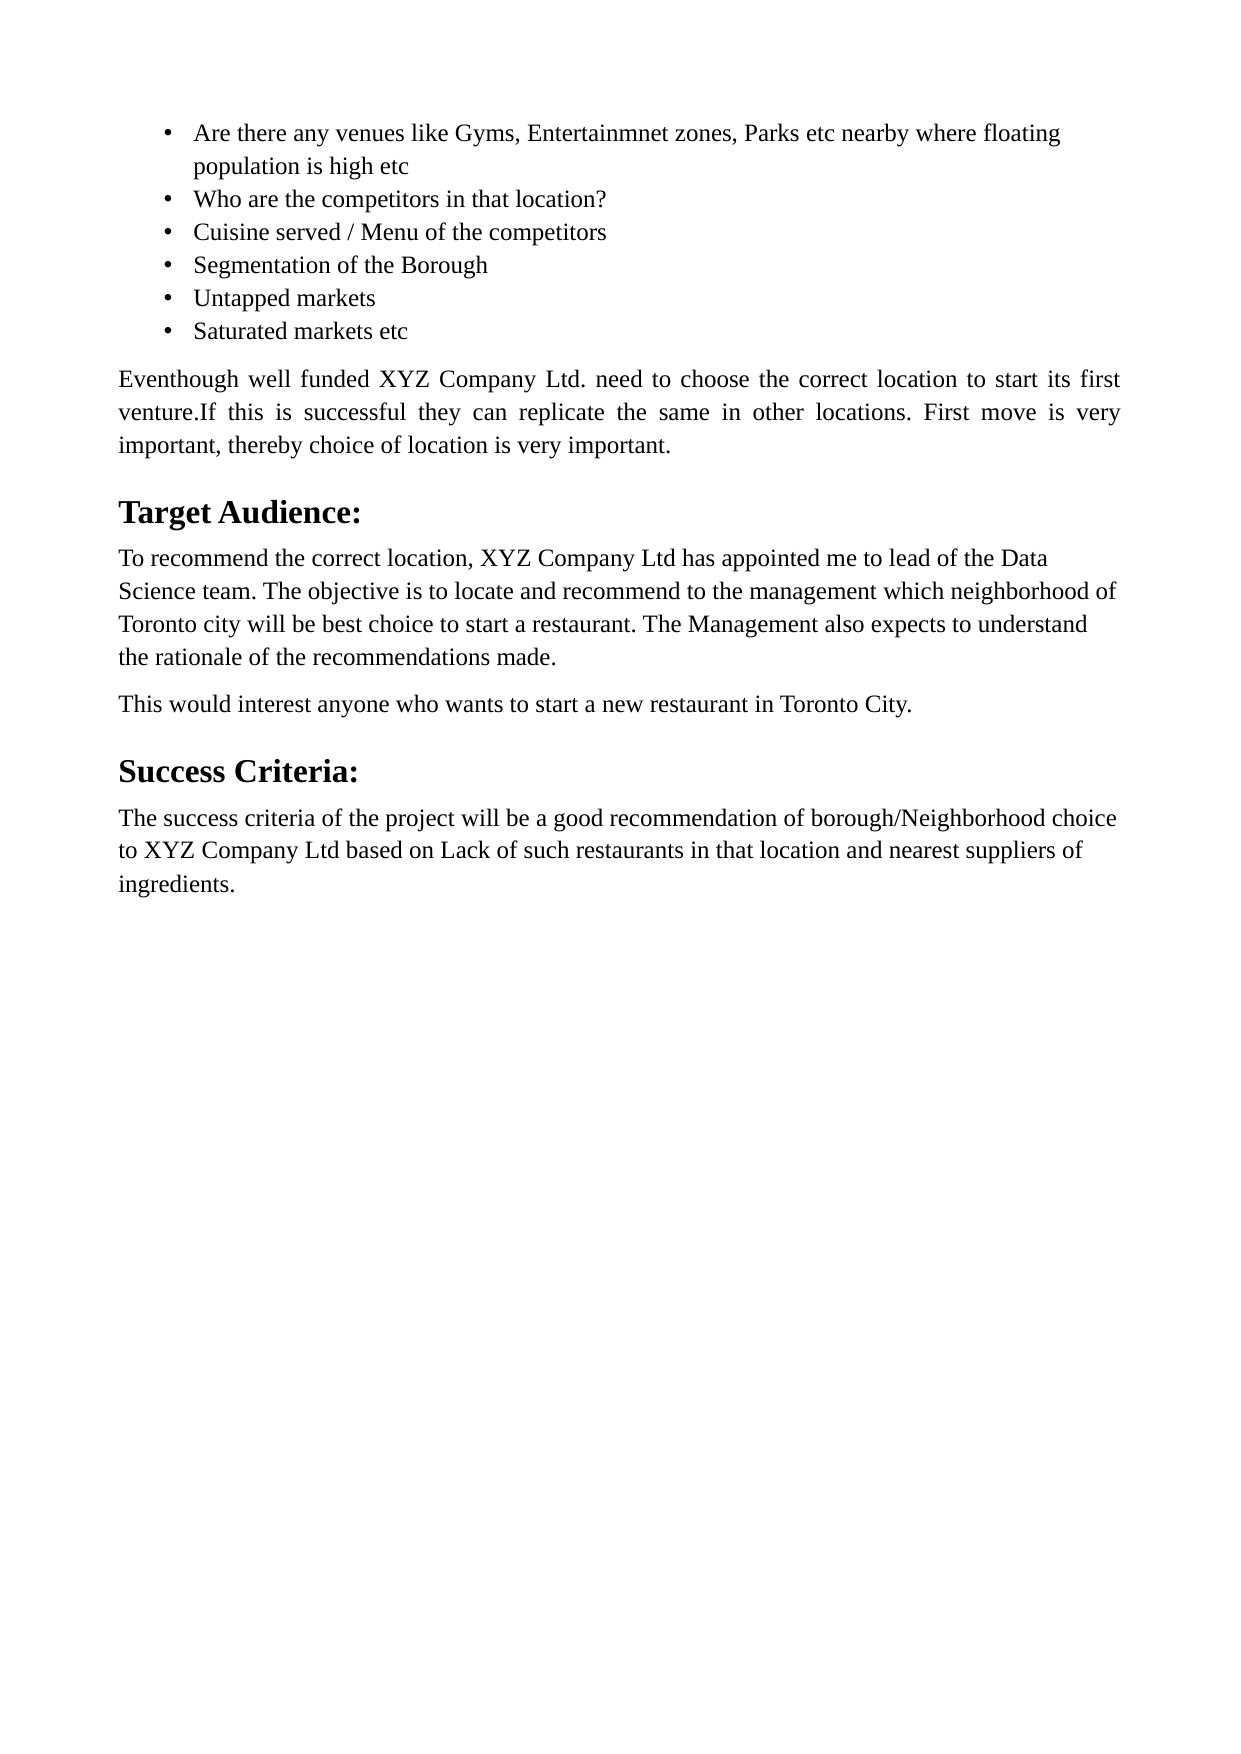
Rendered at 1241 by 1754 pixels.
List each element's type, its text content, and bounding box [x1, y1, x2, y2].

list Untapped markets [164, 283, 1122, 312]
list Segmentation of the Borough [164, 250, 1122, 279]
subtitle Target Audience: [118, 492, 1122, 530]
list Saturated markets etc [164, 316, 1122, 345]
list Who are the competitors in that location? [164, 184, 1122, 213]
text Eventhough well funded XYZ Company Ltd. need to choose the correct location to start its first venture.If this is successful they can replicate the same in other locations. First move is very important, thereby choice of location is very important. [118, 364, 1122, 459]
text To recommend the correct location, XYZ Company Ltd has appointed me to lead of the Data Science team. The objective is to locate and recommend to the management which neighborhood of Toronto city will be best choice to start a restaurant. The Management also expects to understand the rationale of the recommendations made. [118, 543, 1122, 671]
text This would interest anyone who wants to start a new restaurant in Toronto City. [118, 689, 1122, 718]
list Are there any venues like Gyms, Entertainmnet zones, Parks etc nearby where floating population is high etc [164, 118, 1122, 180]
list Cuisine served / Menu of the competitors [164, 217, 1122, 246]
subtitle Success Criteria: [118, 752, 1122, 790]
text The success criteria of the project will be a good recommendation of borough/Neighborhood choice to XYZ Company Ltd based on Lack of such restaurants in that location and nearest suppliers of ingredients. [118, 803, 1122, 897]
